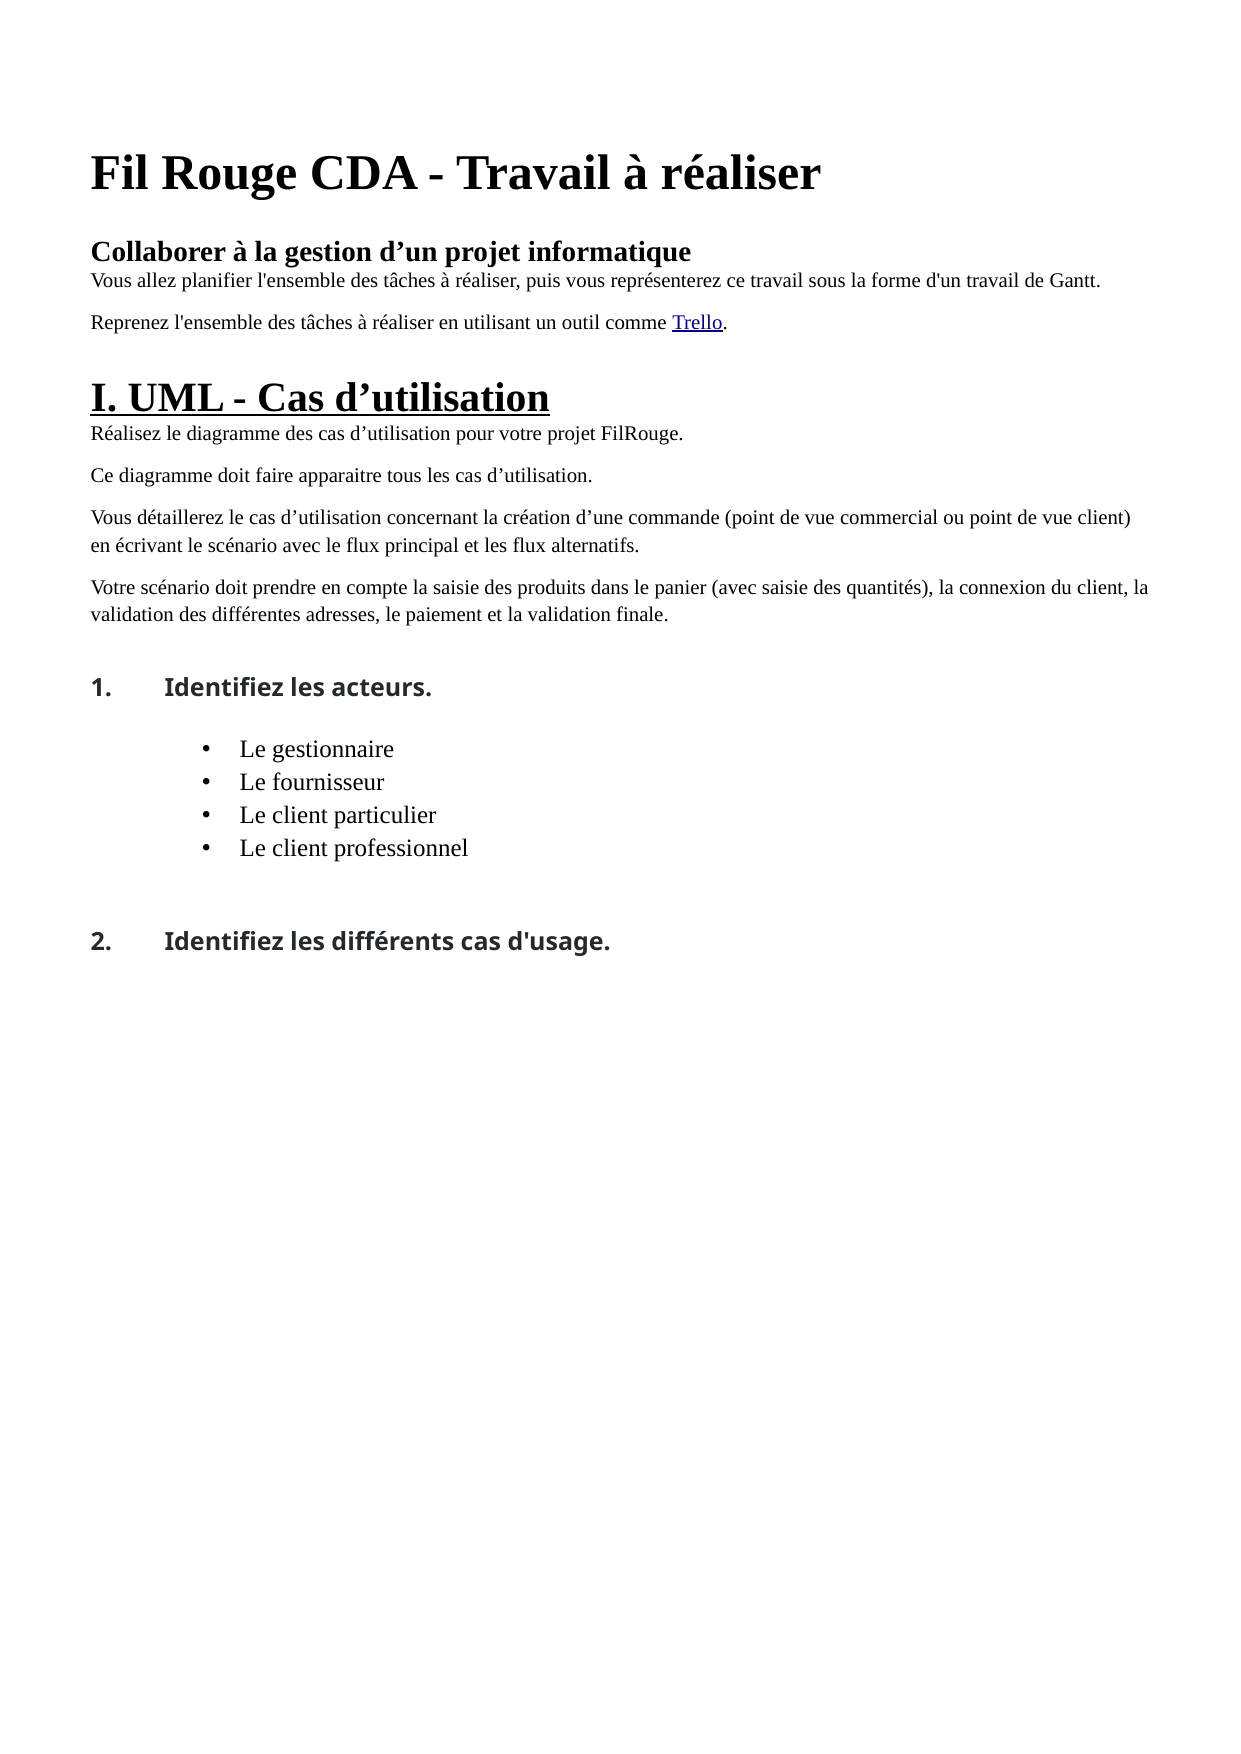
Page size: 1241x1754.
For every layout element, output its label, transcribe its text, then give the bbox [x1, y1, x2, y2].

text Ce diagramme doit faire apparaitre tous les cas d’utilisation. [90, 463, 1153, 487]
text Votre scénario doit prendre en compte la saisie des produits dans le panier (avec saisie des quantités), la connexion du client, la validation des différentes adresses, le paiement et la validation finale. [90, 575, 1153, 626]
text 1. Identifiez les acteurs. [90, 669, 1153, 704]
text 2. Identifiez les différents cas d'usage. [90, 924, 1153, 958]
text Réalisez le diagramme des cas d’utilisation pour votre projet FilRouge. [90, 421, 1153, 445]
list Le fournisseur [202, 767, 1153, 796]
text Vous détaillerez le cas d’utilisation concernant la création d’une commande (point de vue commercial ou point de vue client) en écrivant le scénario avec le flux principal et les flux alternatifs. [90, 505, 1153, 557]
list Le gestionnaire [202, 734, 1153, 762]
text Reprenez l'ensemble des tâches à réaliser en utilisant un outil comme Trello. [90, 310, 1153, 334]
list Le client particulier [202, 800, 1153, 828]
text Vous allez planifier l'ensemble des tâches à réaliser, puis vous représenterez ce travail sous la forme d'un travail de Gantt. [90, 267, 1153, 292]
subtitle Fil Rouge CDA - Travail à réaliser [90, 143, 1153, 201]
subtitle Collaborer à la gestion d’un projet informatique [90, 234, 1153, 267]
list Le client professionnel [202, 833, 1153, 862]
subtitle I. UML - Cas d’utilisation [90, 373, 1153, 421]
